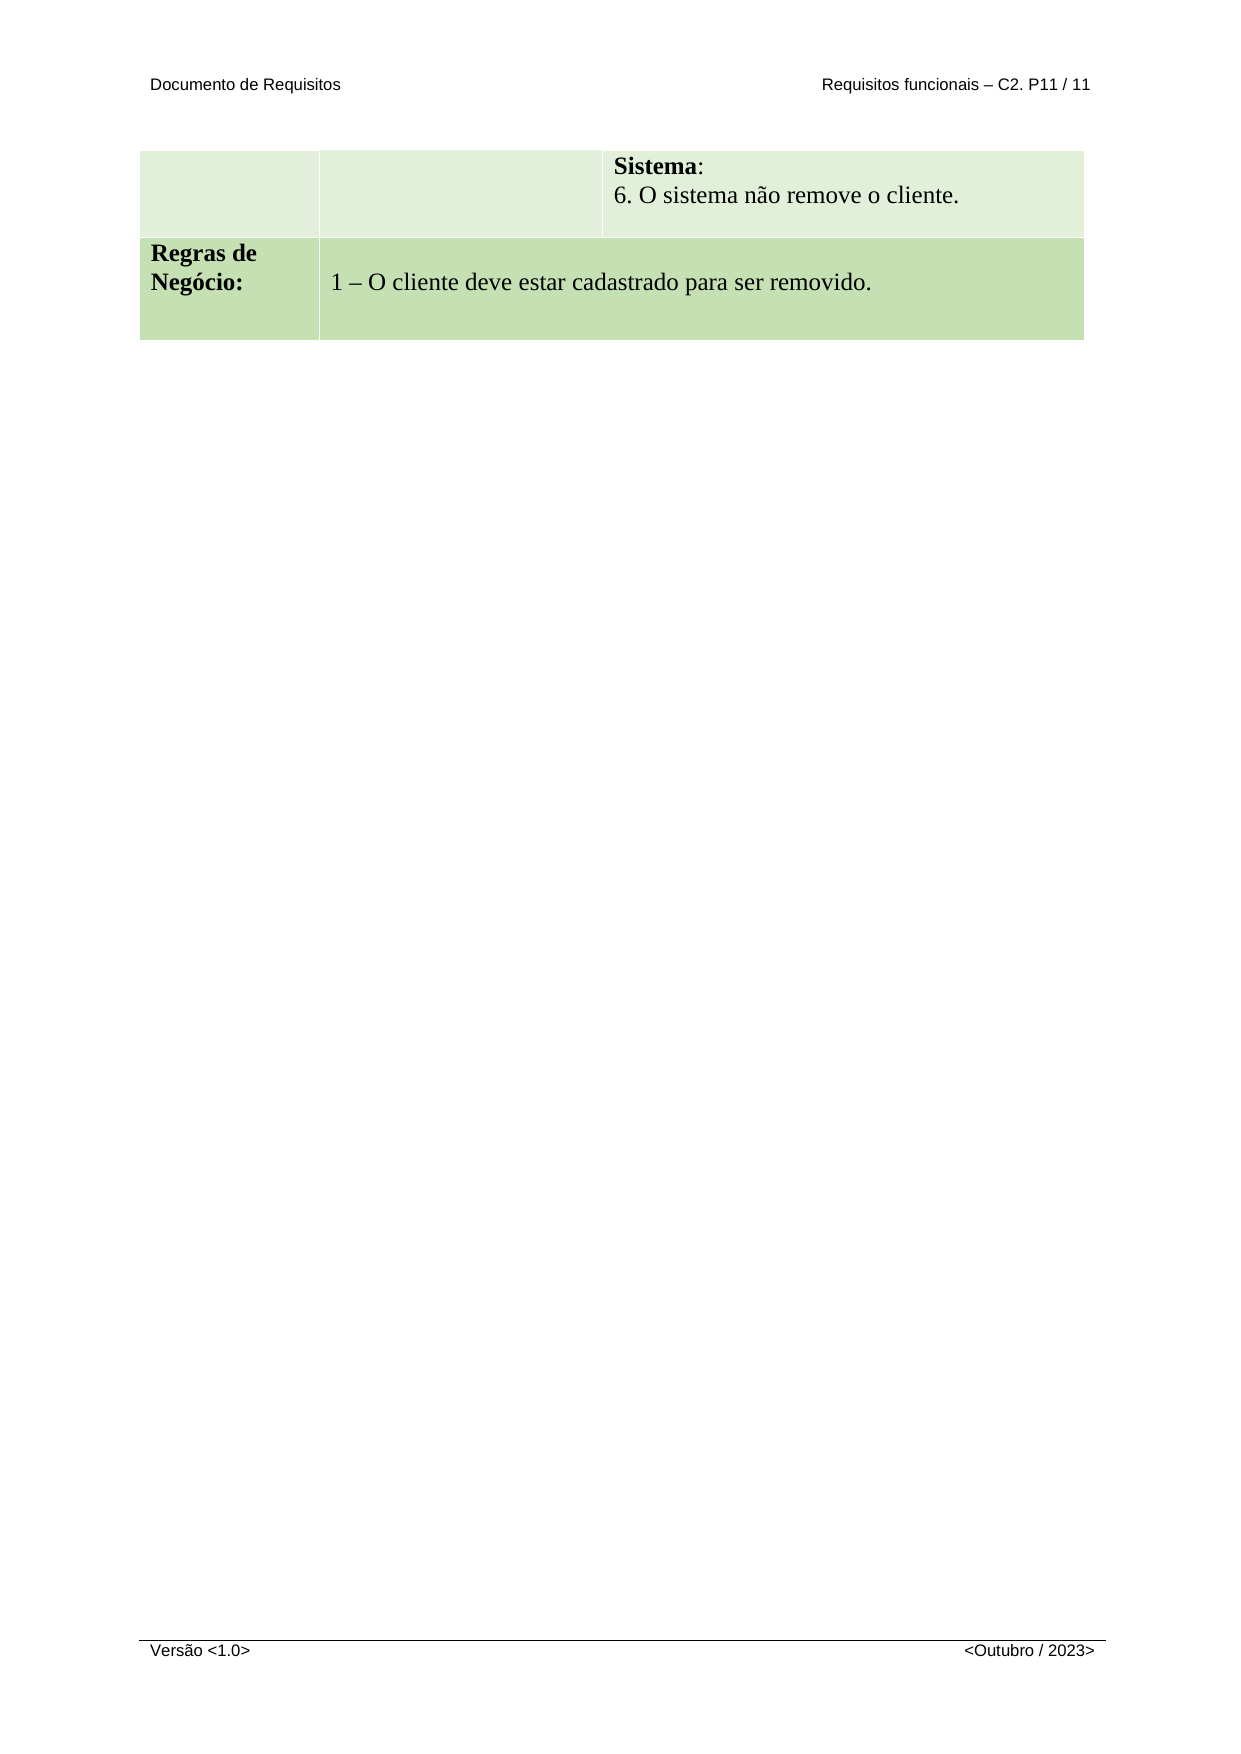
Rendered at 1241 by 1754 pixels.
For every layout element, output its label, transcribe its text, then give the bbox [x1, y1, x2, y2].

table_cell [320, 150, 602, 237]
table_cell Sistema: 6. O sistema não remove o cliente. [603, 151, 1084, 237]
table_cell 1 – O cliente deve estar cadastrado para ser removido. [320, 238, 1084, 340]
table_cell Regras de Negócio: [140, 238, 319, 340]
table_cell [140, 151, 319, 237]
